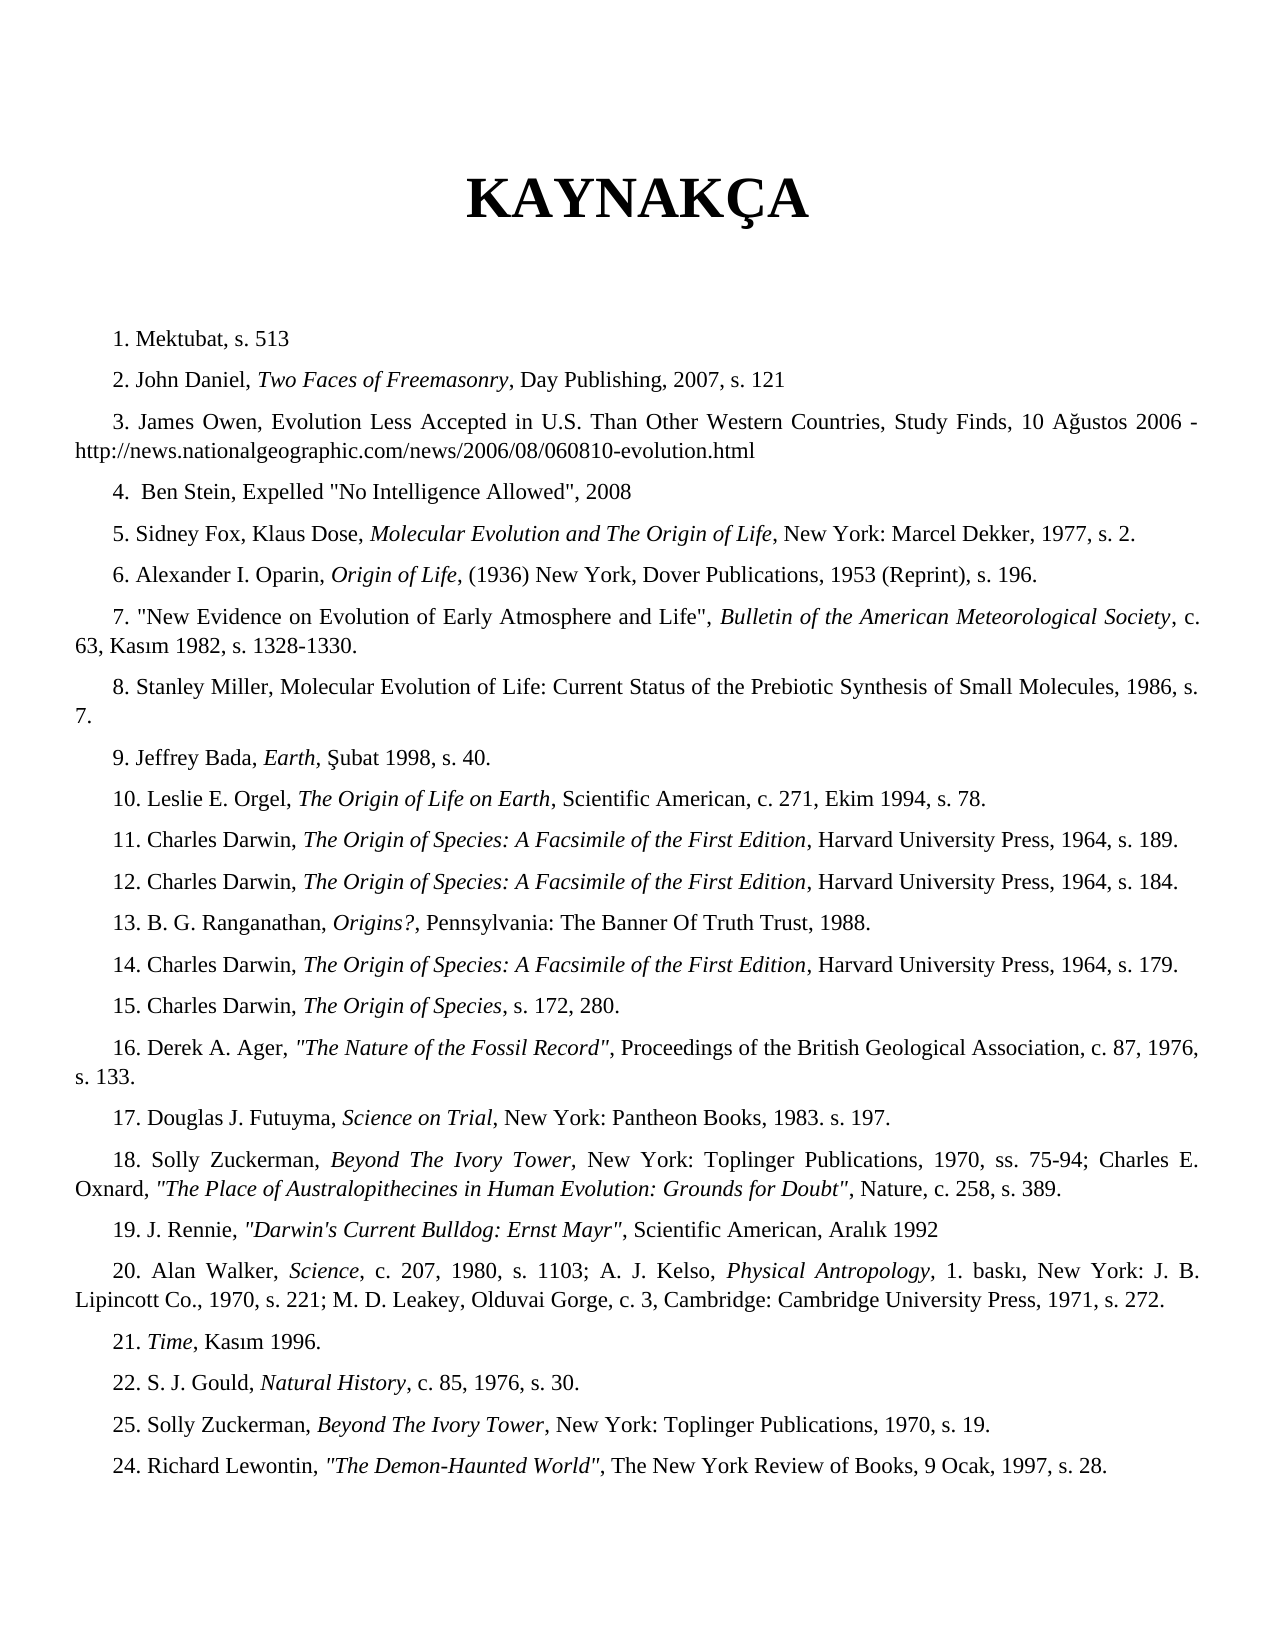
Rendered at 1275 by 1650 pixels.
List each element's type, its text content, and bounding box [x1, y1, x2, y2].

text 22. S. J. Gould, Natural History, c. 85, 1976, s. 30. [75, 1369, 1200, 1396]
text 8. Stanley Miller, Molecular Evolution of Life: Current Status of the Prebiotic Synthesis of Small Molecules, 1986, s. 7. [75, 673, 1200, 728]
text 19. J. Rennie, "Darwin's Current Bulldog: Ernst Mayr", Scientific American, Aralık 1992 [75, 1216, 1200, 1242]
text 7. "New Evidence on Evolution of Early Atmosphere and Life", Bulletin of the American Meteorological Society, c. 63, Kasım 1982, s. 1328-1330. [75, 603, 1200, 658]
text 20. Alan Walker, Science, c. 207, 1980, s. 1103; A. J. Kelso, Physical Antropology, 1. baskı, New York: J. B. Lipincott Co., 1970, s. 221; M. D. Leakey, Olduvai Gorge, c. 3, Cambridge: Cambridge University Press, 1971, s. 272. [75, 1257, 1200, 1313]
text 1. Mektubat, s. 513 [75, 325, 1200, 351]
text 16. Derek A. Ager, "The Nature of the Fossil Record", Proceedings of the British Geological Association, c. 87, 1976, s. 133. [75, 1034, 1200, 1089]
text 2. John Daniel, Two Faces of Freemasonry, Day Publishing, 2007, s. 121 [75, 366, 1200, 393]
text 10. Leslie E. Orgel, The Origin of Life on Earth, Scientific American, c. 271, Ekim 1994, s. 78. [75, 785, 1200, 811]
text 4. Ben Stein, Expelled "No Intelligence Allowed", 2008 [75, 478, 1200, 505]
text 15. Charles Darwin, The Origin of Species, s. 172, 280. [75, 992, 1200, 1019]
text 18. Solly Zuckerman, Beyond The Ivory Tower, New York: Toplinger Publications, 1970, ss. 75-94; Charles E. Oxnard, "The Place of Australopithecines in Human Evolution: Grounds for Doubt", Nature, c. 258, s. 389. [75, 1146, 1200, 1201]
text 13. B. G. Ranganathan, Origins?, Pennsylvania: The Banner Of Truth Trust, 1988. [75, 909, 1200, 936]
text 6. Alexander I. Oparin, Origin of Life, (1936) New York, Dover Publications, 1953 (Reprint), s. 196. [75, 561, 1200, 588]
text 9. Jeffrey Bada, Earth, Şubat 1998, s. 40. [75, 743, 1200, 770]
text 14. Charles Darwin, The Origin of Species: A Facsimile of the First Edition, Harvard University Press, 1964, s. 179. [75, 951, 1200, 977]
text 21. Time, Kasım 1996. [75, 1328, 1200, 1354]
subtitle KAYNAKÇA [75, 162, 1200, 229]
text 11. Charles Darwin, The Origin of Species: A Facsimile of the First Edition, Harvard University Press, 1964, s. 189. [75, 826, 1200, 853]
text 12. Charles Darwin, The Origin of Species: A Facsimile of the First Edition, Harvard University Press, 1964, s. 184. [75, 868, 1200, 894]
text 5. Sidney Fox, Klaus Dose, Molecular Evolution and The Origin of Life, New York: Marcel Dekker, 1977, s. 2. [75, 520, 1200, 546]
text 3. James Owen, Evolution Less Accepted in U.S. Than Other Western Countries, Study Finds, 10 Ağustos 2006 - http://news.nationalgeographic.com/news/2006/08/060810-evolution.html [75, 408, 1200, 463]
text 17. Douglas J. Futuyma, Science on Trial, New York: Pantheon Books, 1983. s. 197. [75, 1104, 1200, 1131]
text 24. Richard Lewontin, "The Demon-Haunted World", The New York Review of Books, 9 Ocak, 1997, s. 28. [75, 1452, 1200, 1479]
text 25. Solly Zuckerman, Beyond The Ivory Tower, New York: Toplinger Publications, 1970, s. 19. [75, 1411, 1200, 1437]
